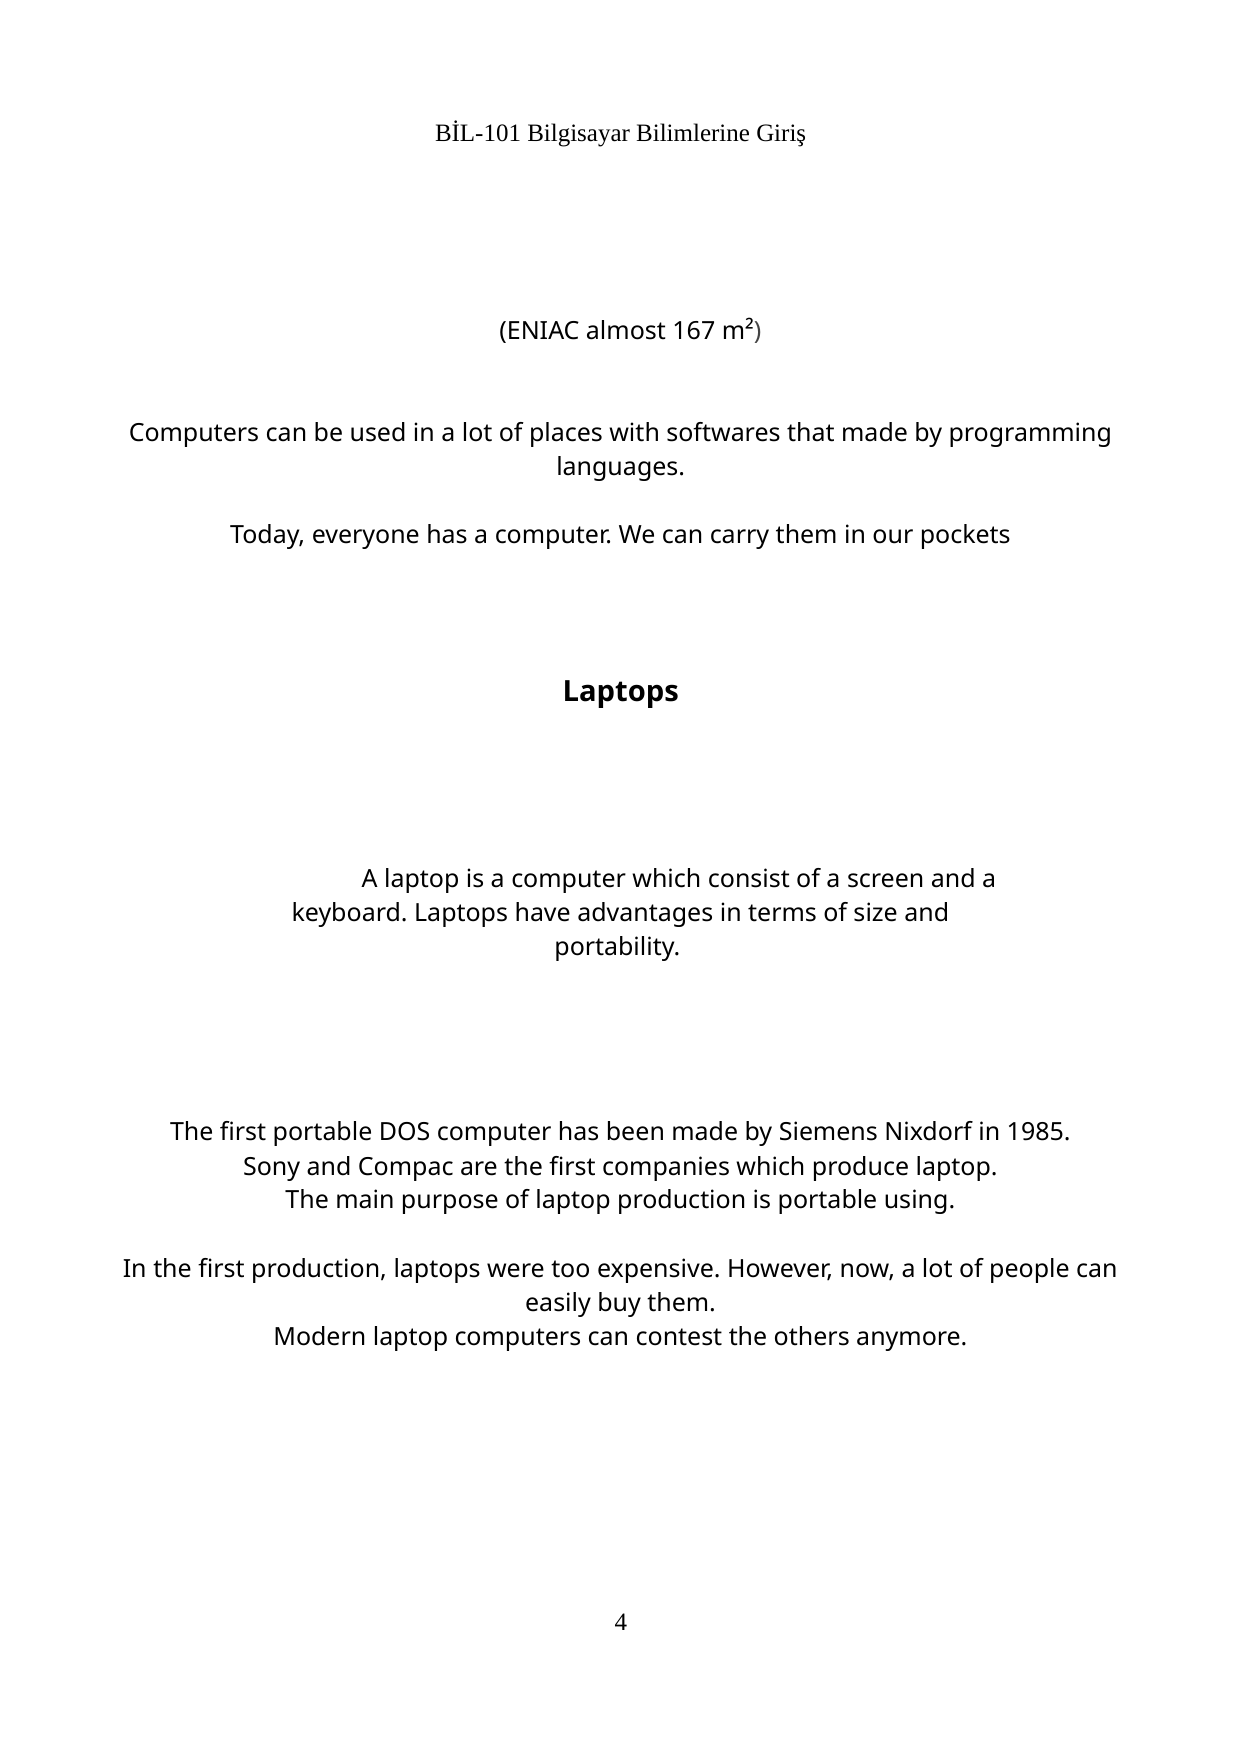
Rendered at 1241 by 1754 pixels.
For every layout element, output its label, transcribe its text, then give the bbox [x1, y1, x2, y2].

text Computers can be used in a lot of places with softwares that made by programming languages. [118, 415, 1123, 483]
text The main purpose of laptop production is portable using. [118, 1182, 1123, 1216]
text Modern laptop computers can contest the others anymore. [118, 1318, 1123, 1352]
text The first portable DOS computer has been made by Siemens Nixdorf in 1985. [118, 1114, 1123, 1148]
text A laptop is a computer which consist of a screen and a keyboard. Laptops have advantages in terms of size and portability. [235, 861, 1006, 963]
text Today, everyone has a computer. We can carry them in our pockets [118, 517, 1123, 551]
text In the first production, laptops were too expensive. However, now, a lot of people can easily buy them. [118, 1250, 1123, 1318]
text Laptops [118, 670, 1123, 710]
text Sony and Compac are the first companies which produce laptop. [118, 1148, 1123, 1182]
text (ENIAC almost 167 m²) [118, 313, 1123, 347]
